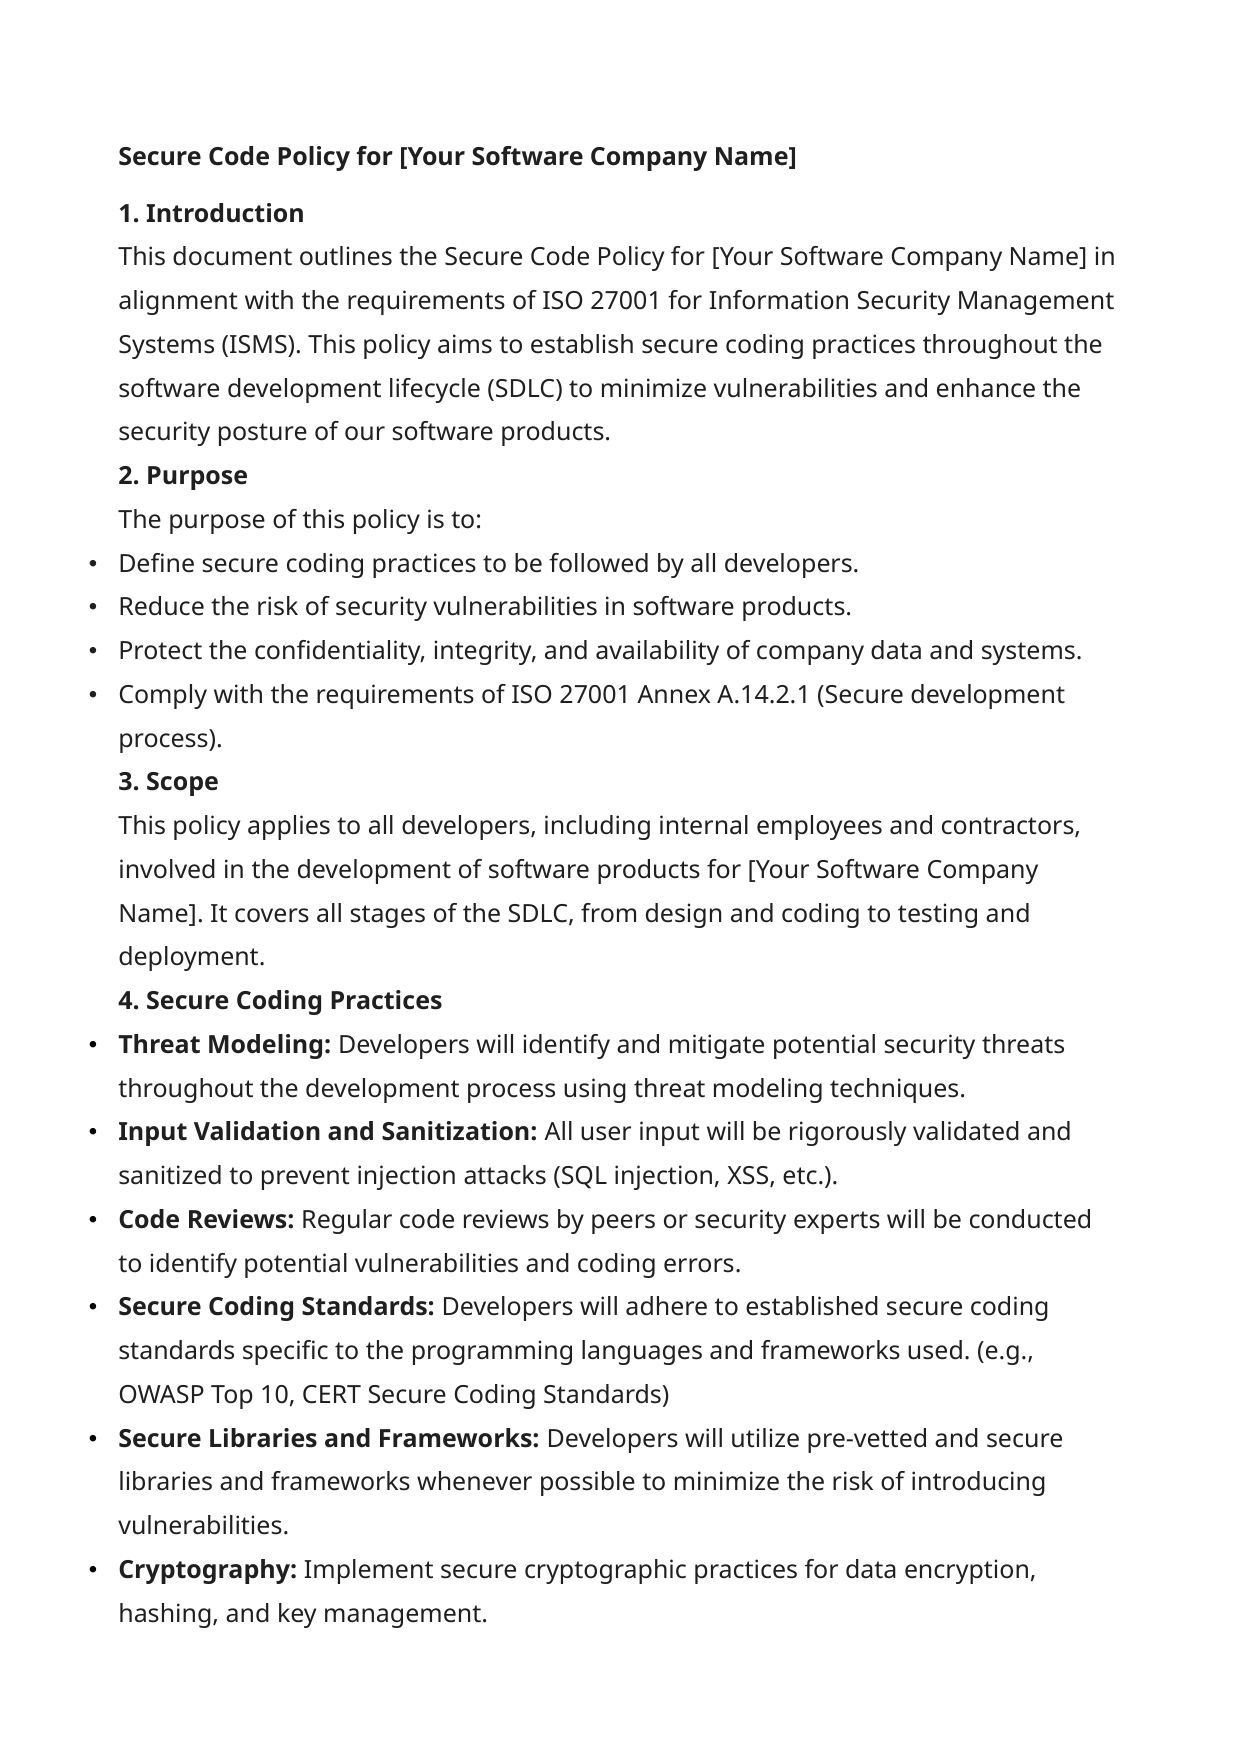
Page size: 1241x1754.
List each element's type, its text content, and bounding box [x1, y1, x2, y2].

text This document outlines the Secure Code Policy for [Your Software Company Name] in alignment with the requirements of ISO 27001 for Information Security Management Systems (ISMS). This policy aims to establish secure coding practices throughout the software development lifecycle (SDLC) to minimize vulnerabilities and enhance the security posture of our software products. [118, 229, 1122, 448]
list Comply with the requirements of ISO 27001 Annex A.14.2.1 (Secure development process). [118, 667, 1122, 754]
list Reduce the risk of security vulnerabilities in software products. [118, 579, 1122, 623]
list Protect the confidentiality, integrity, and availability of company data and systems. [118, 623, 1122, 667]
text This policy applies to all developers, including internal employees and contractors, involved in the development of software products for [Your Software Company Name]. It covers all stages of the SDLC, from design and coding to testing and deployment. [118, 798, 1122, 973]
list Secure Libraries and Frameworks: Developers will utilize pre-vetted and secure libraries and frameworks whenever possible to minimize the risk of introducing vulnerabilities. [118, 1411, 1122, 1542]
list Define secure coding practices to be followed by all developers. [118, 536, 1122, 579]
text 1. Introduction [118, 186, 1122, 229]
list Input Validation and Sanitization: All user input will be rigorously validated and sanitized to prevent injection attacks (SQL injection, XSS, etc.). [118, 1104, 1122, 1192]
list Secure Coding Standards: Developers will adhere to established secure coding standards specific to the programming languages and frameworks used. (e.g., OWASP Top 10, CERT Secure Coding Standards) [118, 1279, 1122, 1411]
text 2. Purpose [118, 448, 1122, 492]
text 4. Secure Coding Practices [118, 973, 1122, 1017]
list Cryptography: Implement secure cryptographic practices for data encryption, hashing, and key management. [118, 1542, 1122, 1629]
list Threat Modeling: Developers will identify and mitigate potential security threats throughout the development process using threat modeling techniques. [118, 1017, 1122, 1104]
text The purpose of this policy is to: [118, 492, 1122, 536]
subtitle Secure Code Policy for [Your Software Company Name] [118, 139, 1122, 173]
list Code Reviews: Regular code reviews by peers or security experts will be conducted to identify potential vulnerabilities and coding errors. [118, 1192, 1122, 1279]
text 3. Scope [118, 754, 1122, 798]
